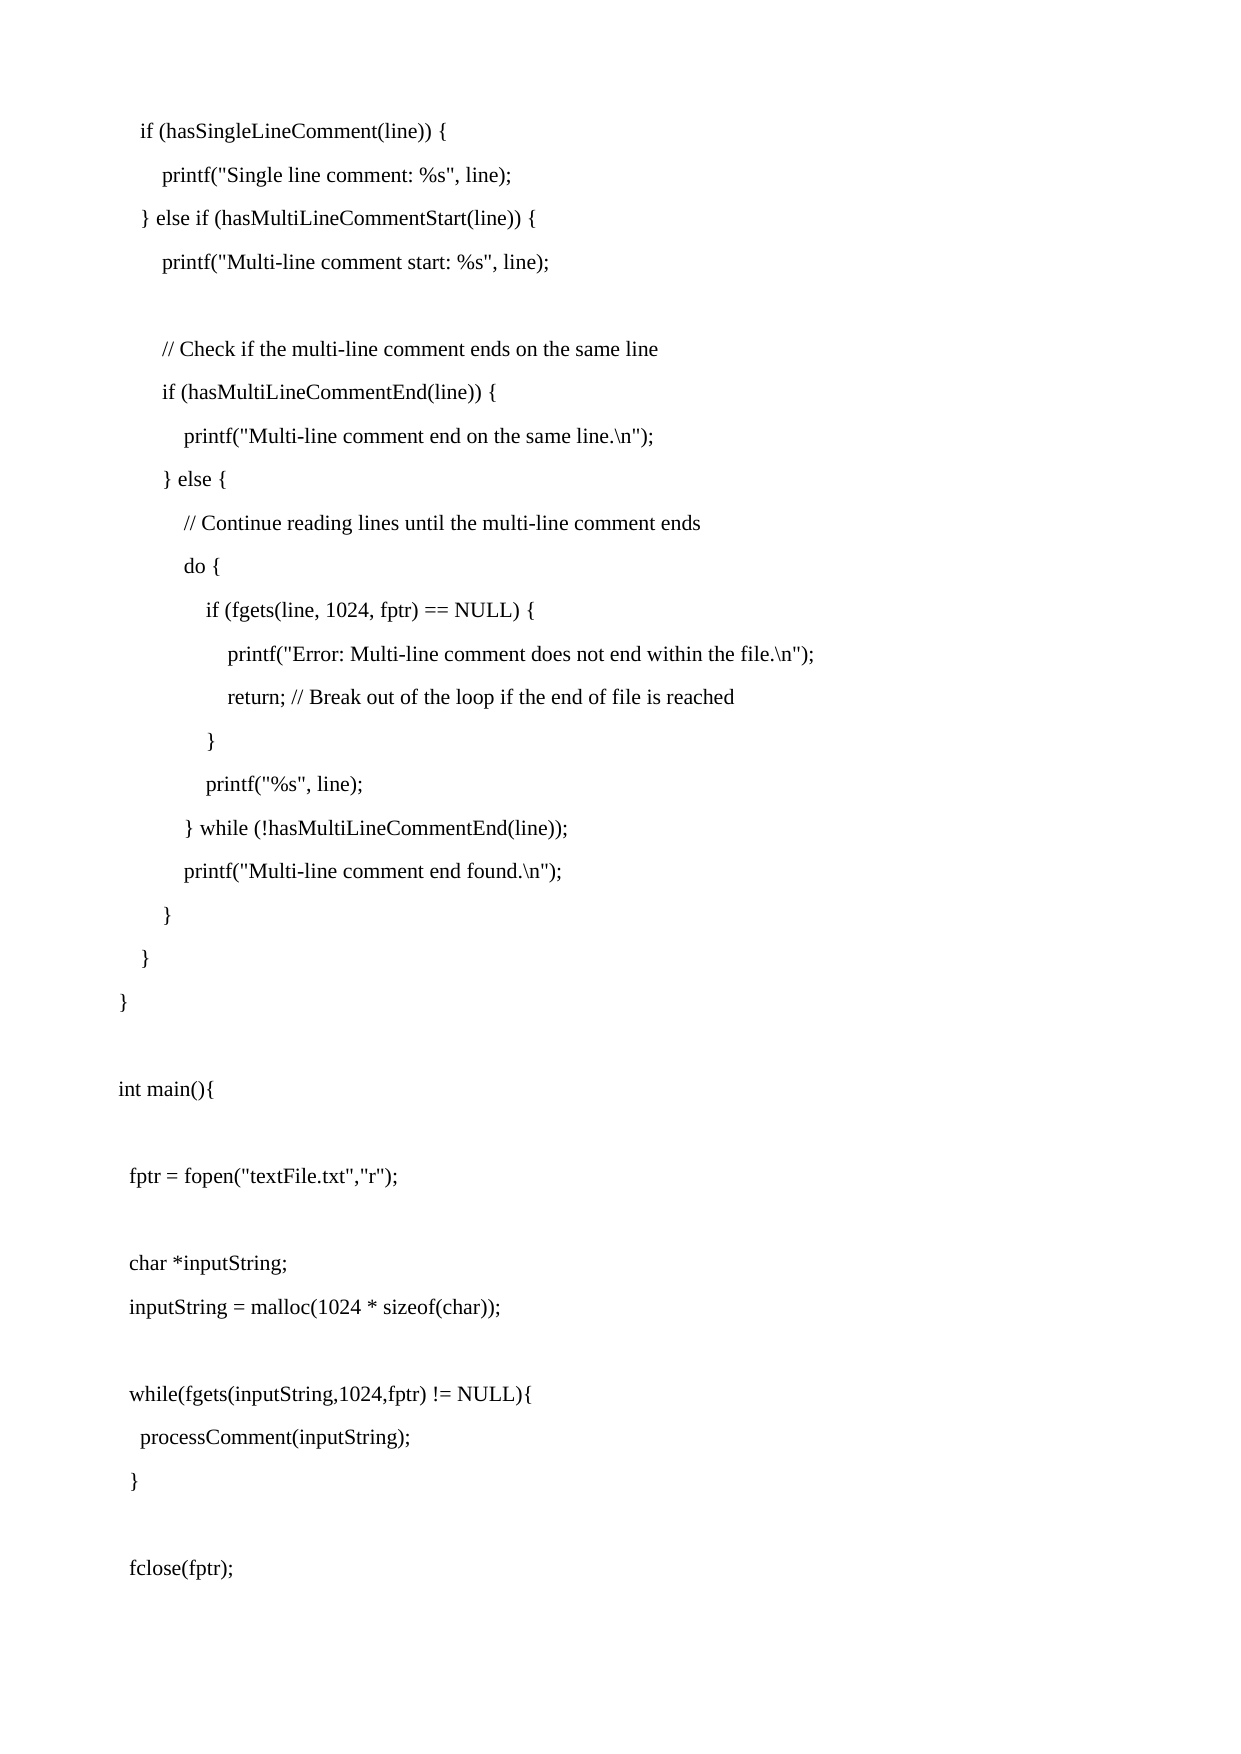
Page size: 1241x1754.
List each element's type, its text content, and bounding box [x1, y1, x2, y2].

text fptr = fopen("textFile.txt","r"); [118, 1163, 1122, 1188]
text } [118, 902, 1122, 927]
text // Check if the multi-line comment ends on the same line [118, 336, 1122, 361]
text } [118, 1468, 1122, 1493]
text char *inputString; [118, 1250, 1122, 1275]
text } [118, 945, 1122, 971]
text if (hasSingleLineComment(line)) { [118, 118, 1122, 143]
text printf("Multi-line comment start: %s", line); [118, 249, 1122, 274]
text if (hasMultiLineCommentEnd(line)) { [118, 379, 1122, 404]
text do { [118, 553, 1122, 579]
text } [118, 989, 1122, 1014]
text } while (!hasMultiLineCommentEnd(line)); [118, 815, 1122, 840]
text printf("Error: Multi-line comment does not end within the file.\n"); [118, 641, 1122, 666]
text // Continue reading lines until the multi-line comment ends [118, 510, 1122, 535]
text } else if (hasMultiLineCommentStart(line)) { [118, 205, 1122, 230]
text printf("Multi-line comment end found.\n"); [118, 858, 1122, 883]
text fclose(fptr); [118, 1555, 1122, 1580]
text inputString = malloc(1024 * sizeof(char)); [118, 1294, 1122, 1319]
text printf("Multi-line comment end on the same line.\n"); [118, 423, 1122, 448]
text printf("%s", line); [118, 771, 1122, 796]
text if (fgets(line, 1024, fptr) == NULL) { [118, 597, 1122, 622]
text processComment(inputString); [118, 1424, 1122, 1449]
text while(fgets(inputString,1024,fptr) != NULL){ [118, 1381, 1122, 1406]
text } [118, 728, 1122, 753]
text int main(){ [118, 1076, 1122, 1101]
text } else { [118, 466, 1122, 492]
text return; // Break out of the loop if the end of file is reached [118, 684, 1122, 709]
text printf("Single line comment: %s", line); [118, 162, 1122, 187]
